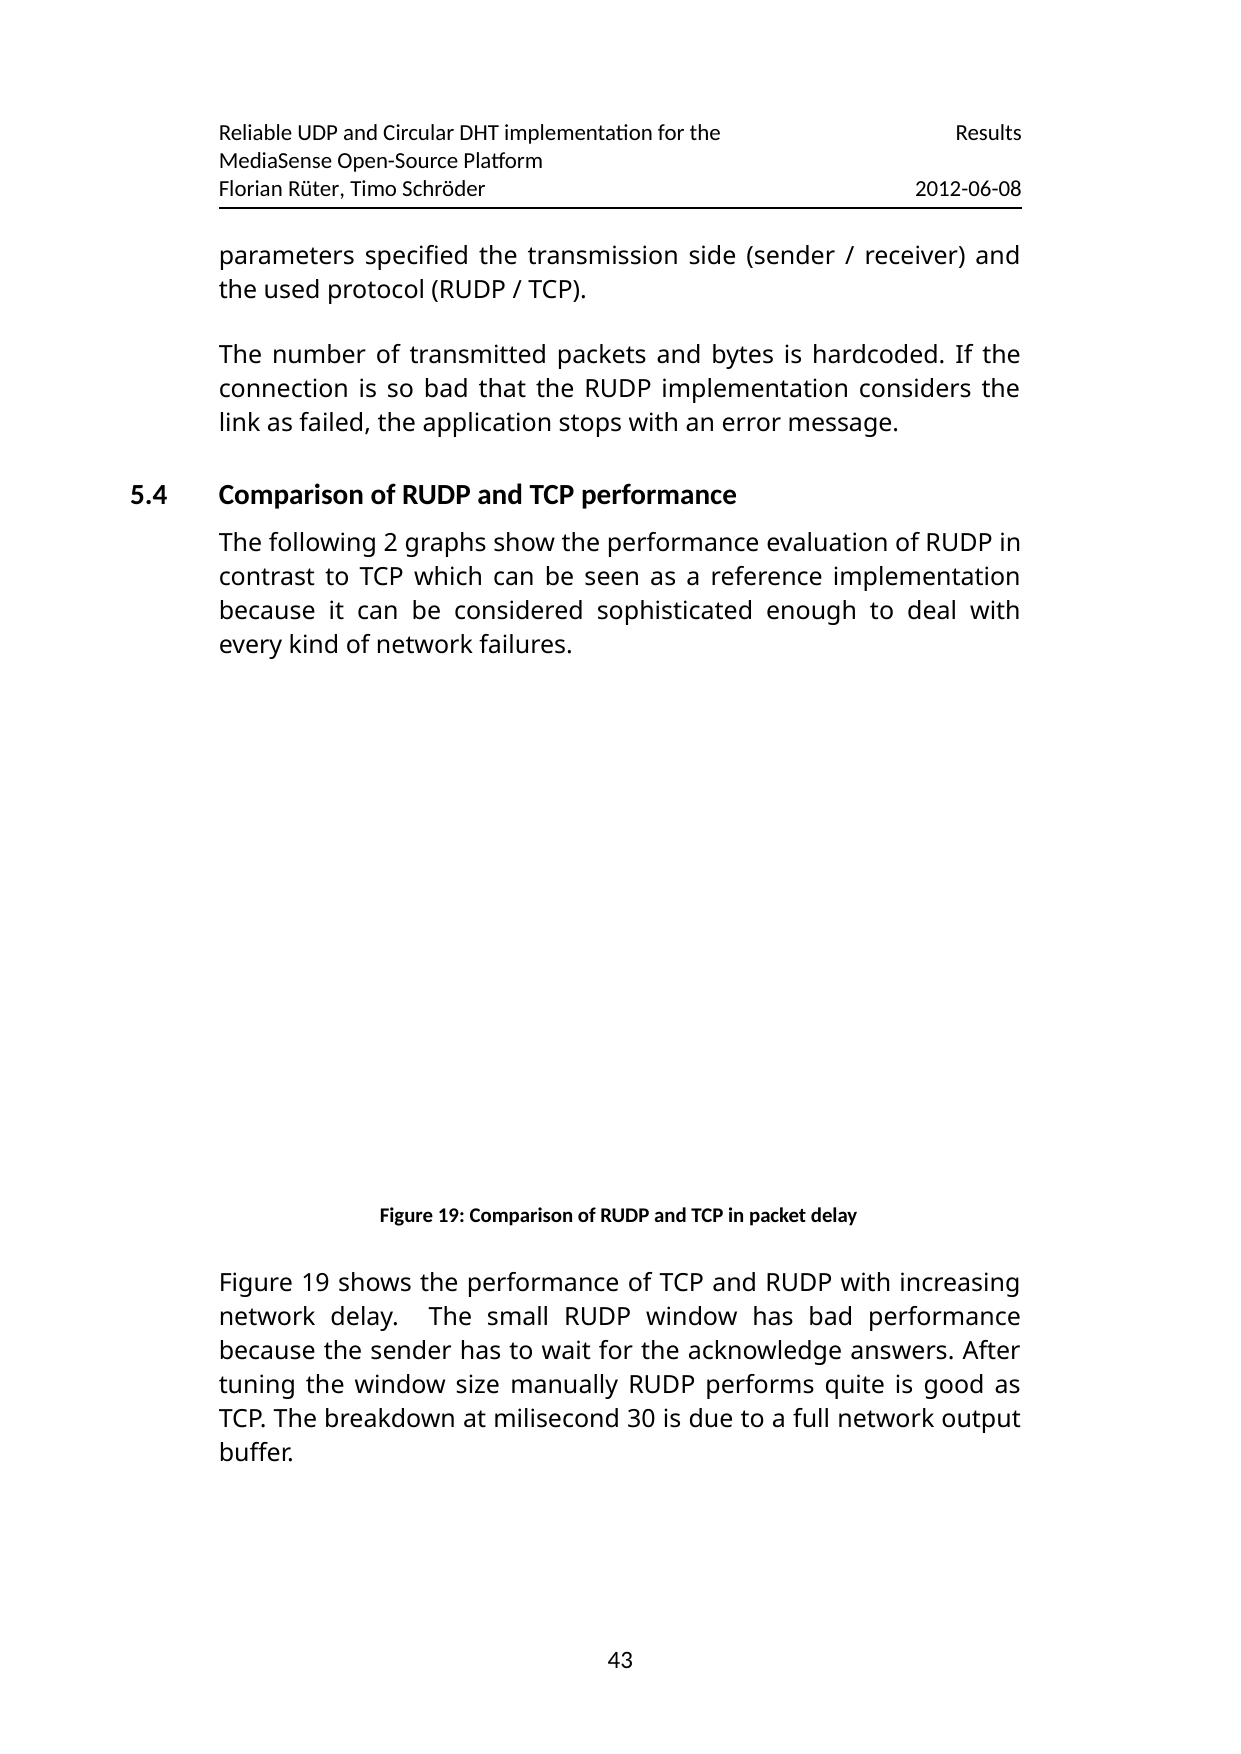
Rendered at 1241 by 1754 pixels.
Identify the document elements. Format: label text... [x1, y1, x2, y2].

text parameters specified the transmission side (sender / receiver) and the used protocol (RUDP / TCP). [218, 238, 1022, 306]
text The following 2 graphs show the performance evaluation of RUDP in contrast to TCP which can be seen as a reference implementation because it can be considered sophisticated enough to deal with every kind of network failures. [218, 525, 1022, 661]
subtitle Comparison of RUDP and TCP performance [130, 476, 1022, 512]
text Figure 13: Comparison of RUDP and TCP in packet delay [218, 698, 1019, 1228]
text The number of transmitted packets and bytes is hardcoded. If the connection is so bad that the RUDP implementation considers the link as failed, the application stops with an error message. [218, 337, 1022, 439]
text Figure 13 shows the performance of TCP and RUDP with increasing network delay. The small RUDP window has bad performance because the sender has to wait for the acknowledge answers. After tuning the window size manually RUDP performs quite is good as TCP. The breakdown at milisecond 30 is due to a full network output buffer. [218, 1264, 1022, 1468]
